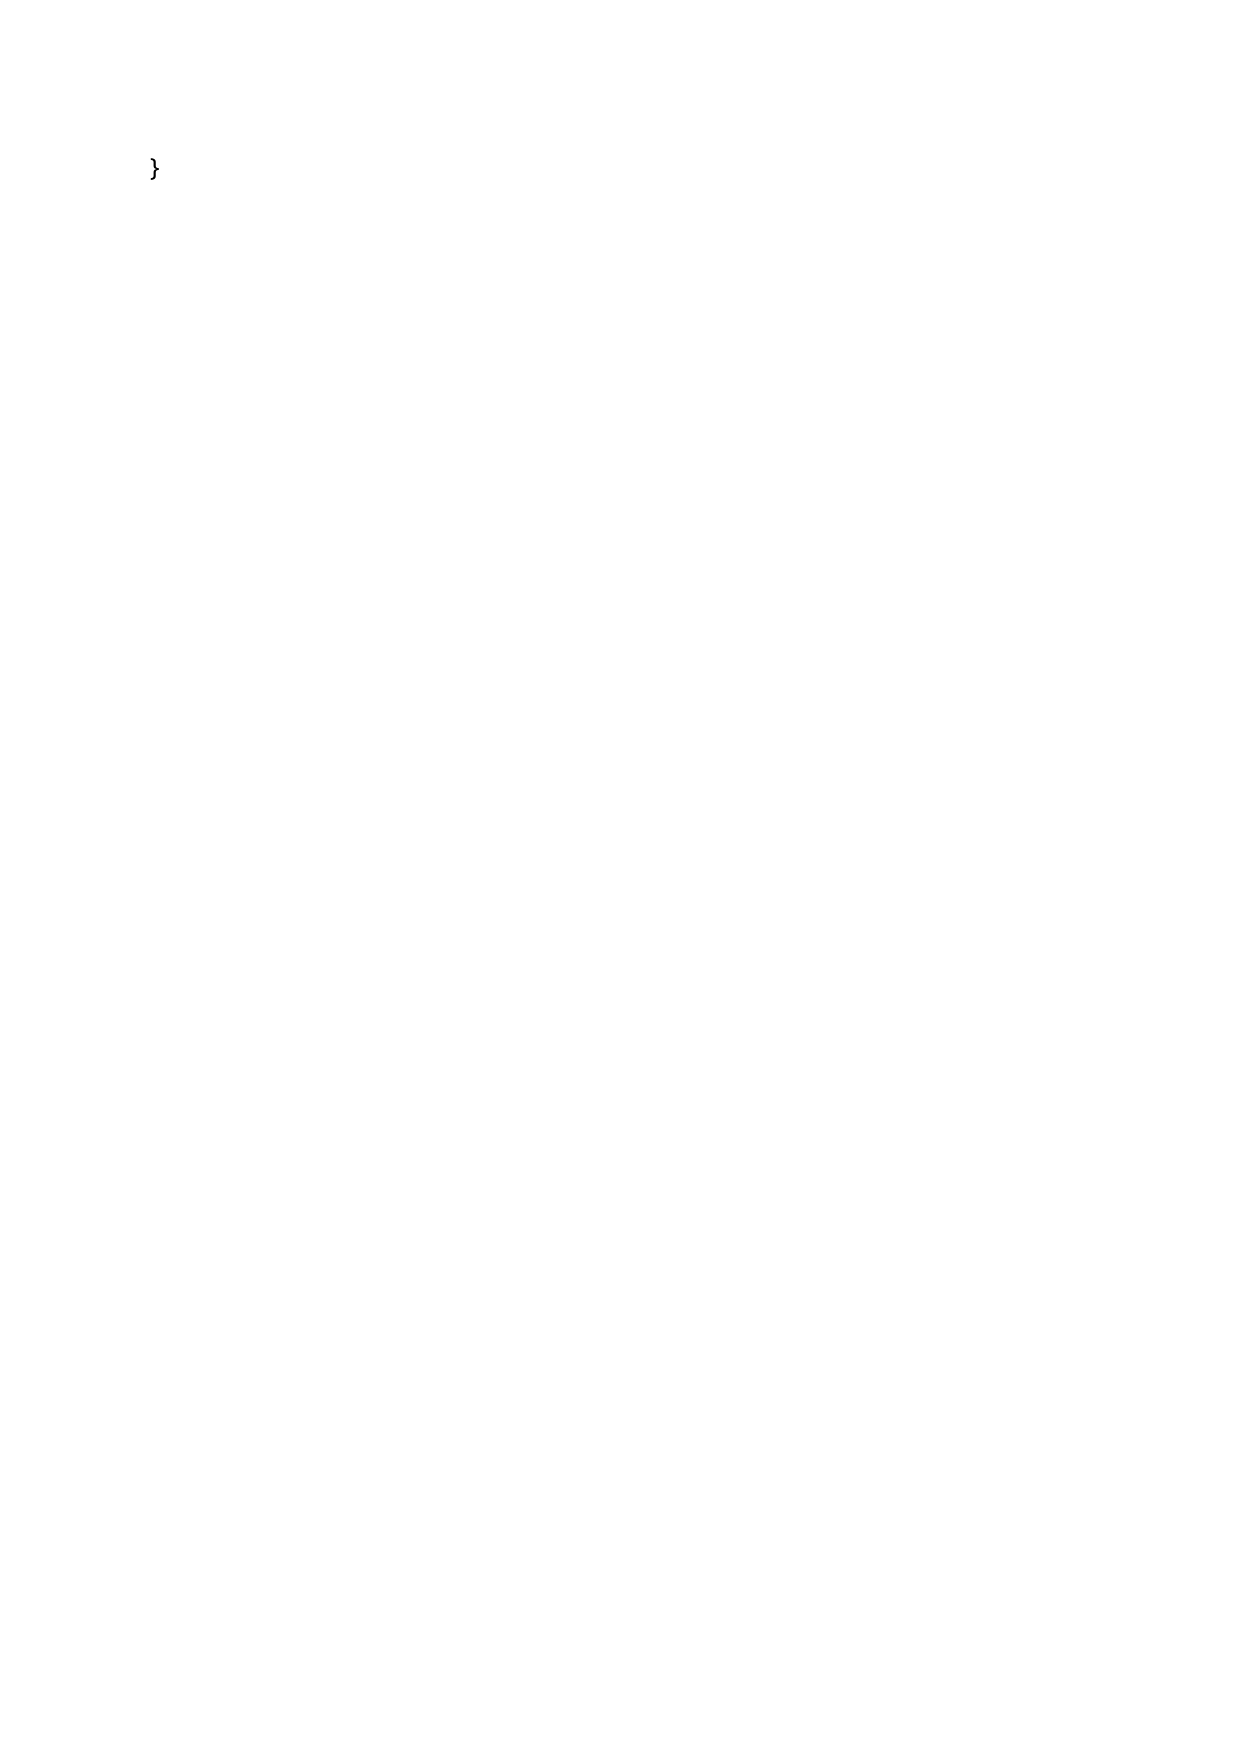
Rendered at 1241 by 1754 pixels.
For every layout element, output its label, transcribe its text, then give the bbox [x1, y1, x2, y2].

text } [150, 150, 1090, 184]
